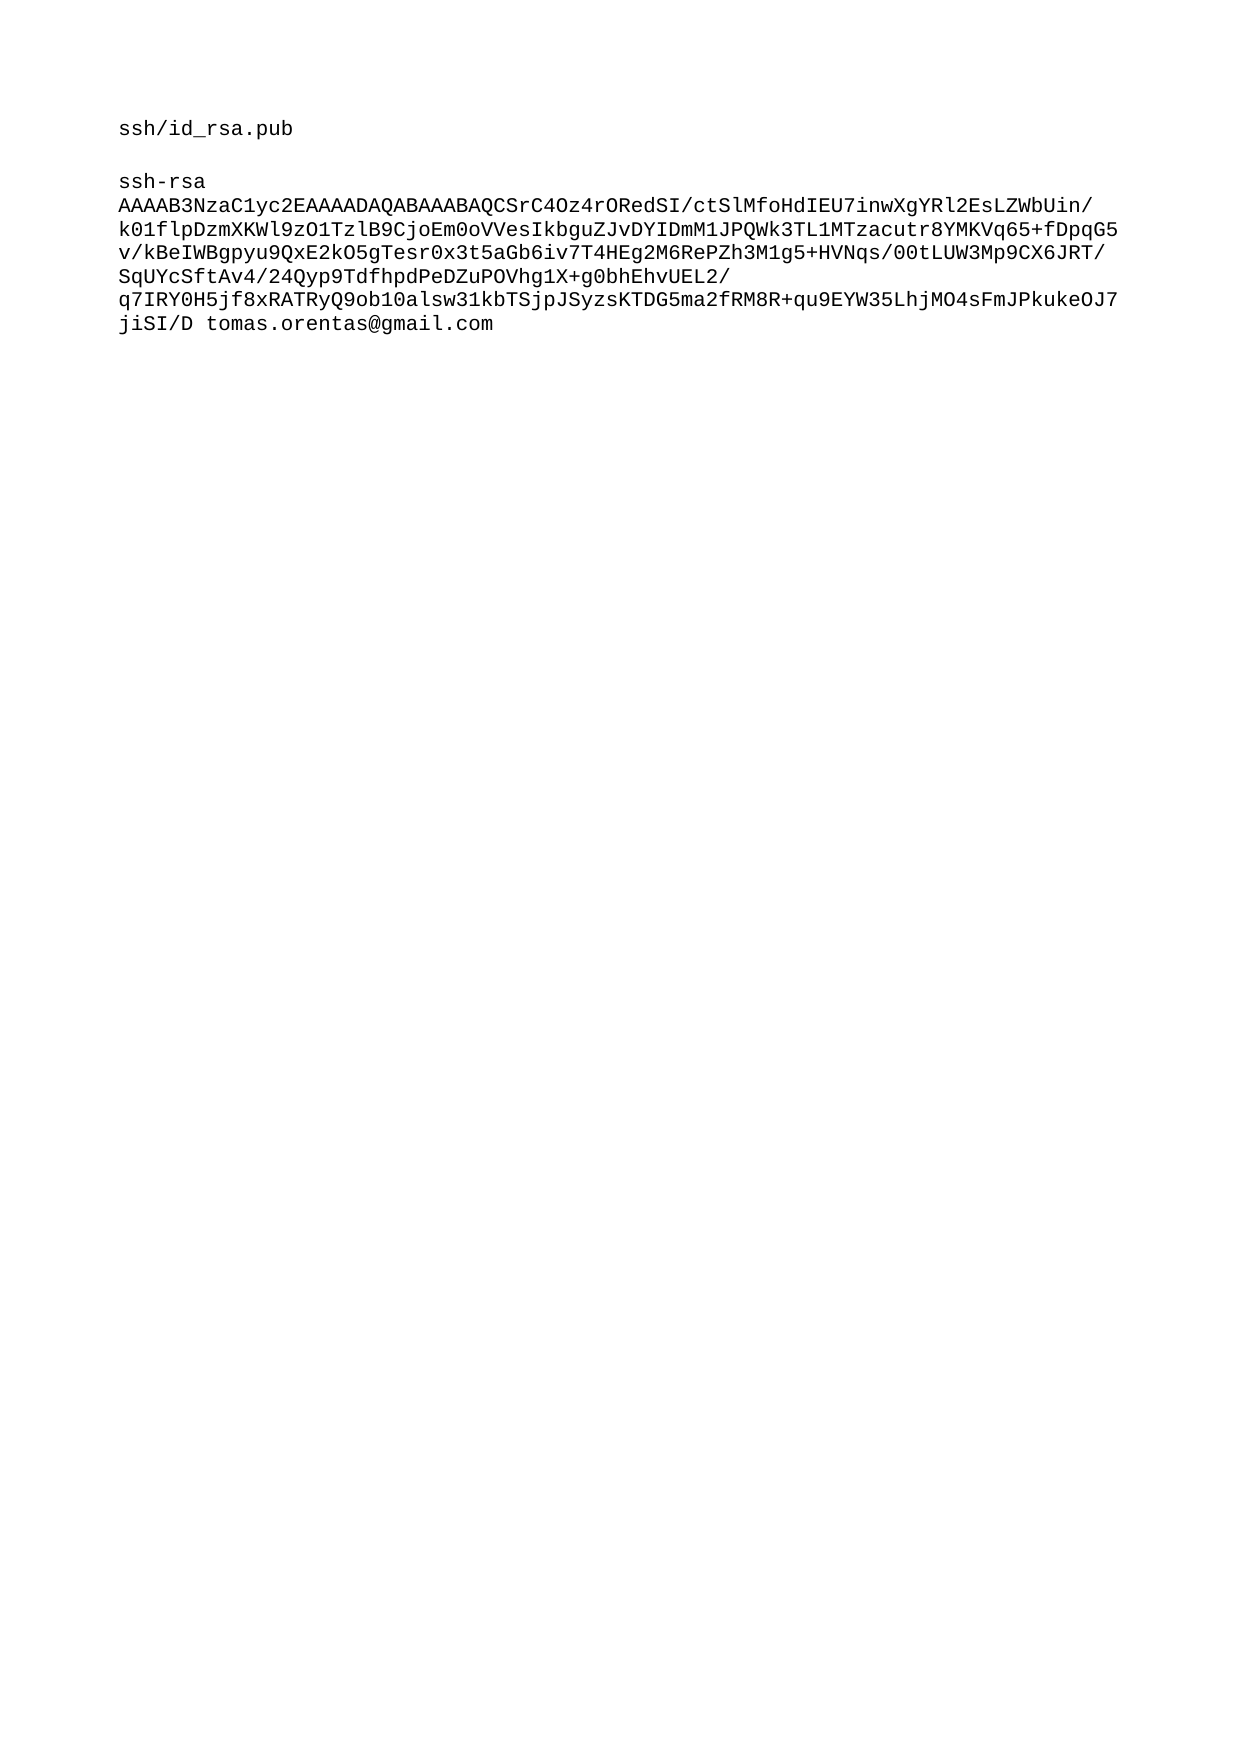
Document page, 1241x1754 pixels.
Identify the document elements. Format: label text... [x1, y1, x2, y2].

text ssh/id_rsa.pub [118, 118, 1122, 142]
text ssh-rsa AAAAB3NzaC1yc2EAAAADAQABAAABAQCSrC4Oz4rORedSI/ctSlMfoHdIEU7inwXgYRl2EsLZWbUin/k01flpDzmXKWl9zO1TzlB9CjoEm0oVVesIkbguZJvDYIDmM1JPQWk3TL1MTzacutr8YMKVq65+fDpqG5v/kBeIWBgpyu9QxE2kO5gTesr0x3t5aGb6iv7T4HEg2M6RePZh3M1g5+HVNqs/00tLUW3Mp9CX6JRT/SqUYcSftAv4/24Qyp9TdfhpdPeDZuPOVhg1X+g0bhEhvUEL2/q7IRY0H5jf8xRATRyQ9ob10alsw31kbTSjpJSyzsKTDG5ma2fRM8R+qu9EYW35LhjMO4sFmJPkukeOJ7jiSI/D tomas.orentas@gmail.com [118, 171, 1122, 337]
